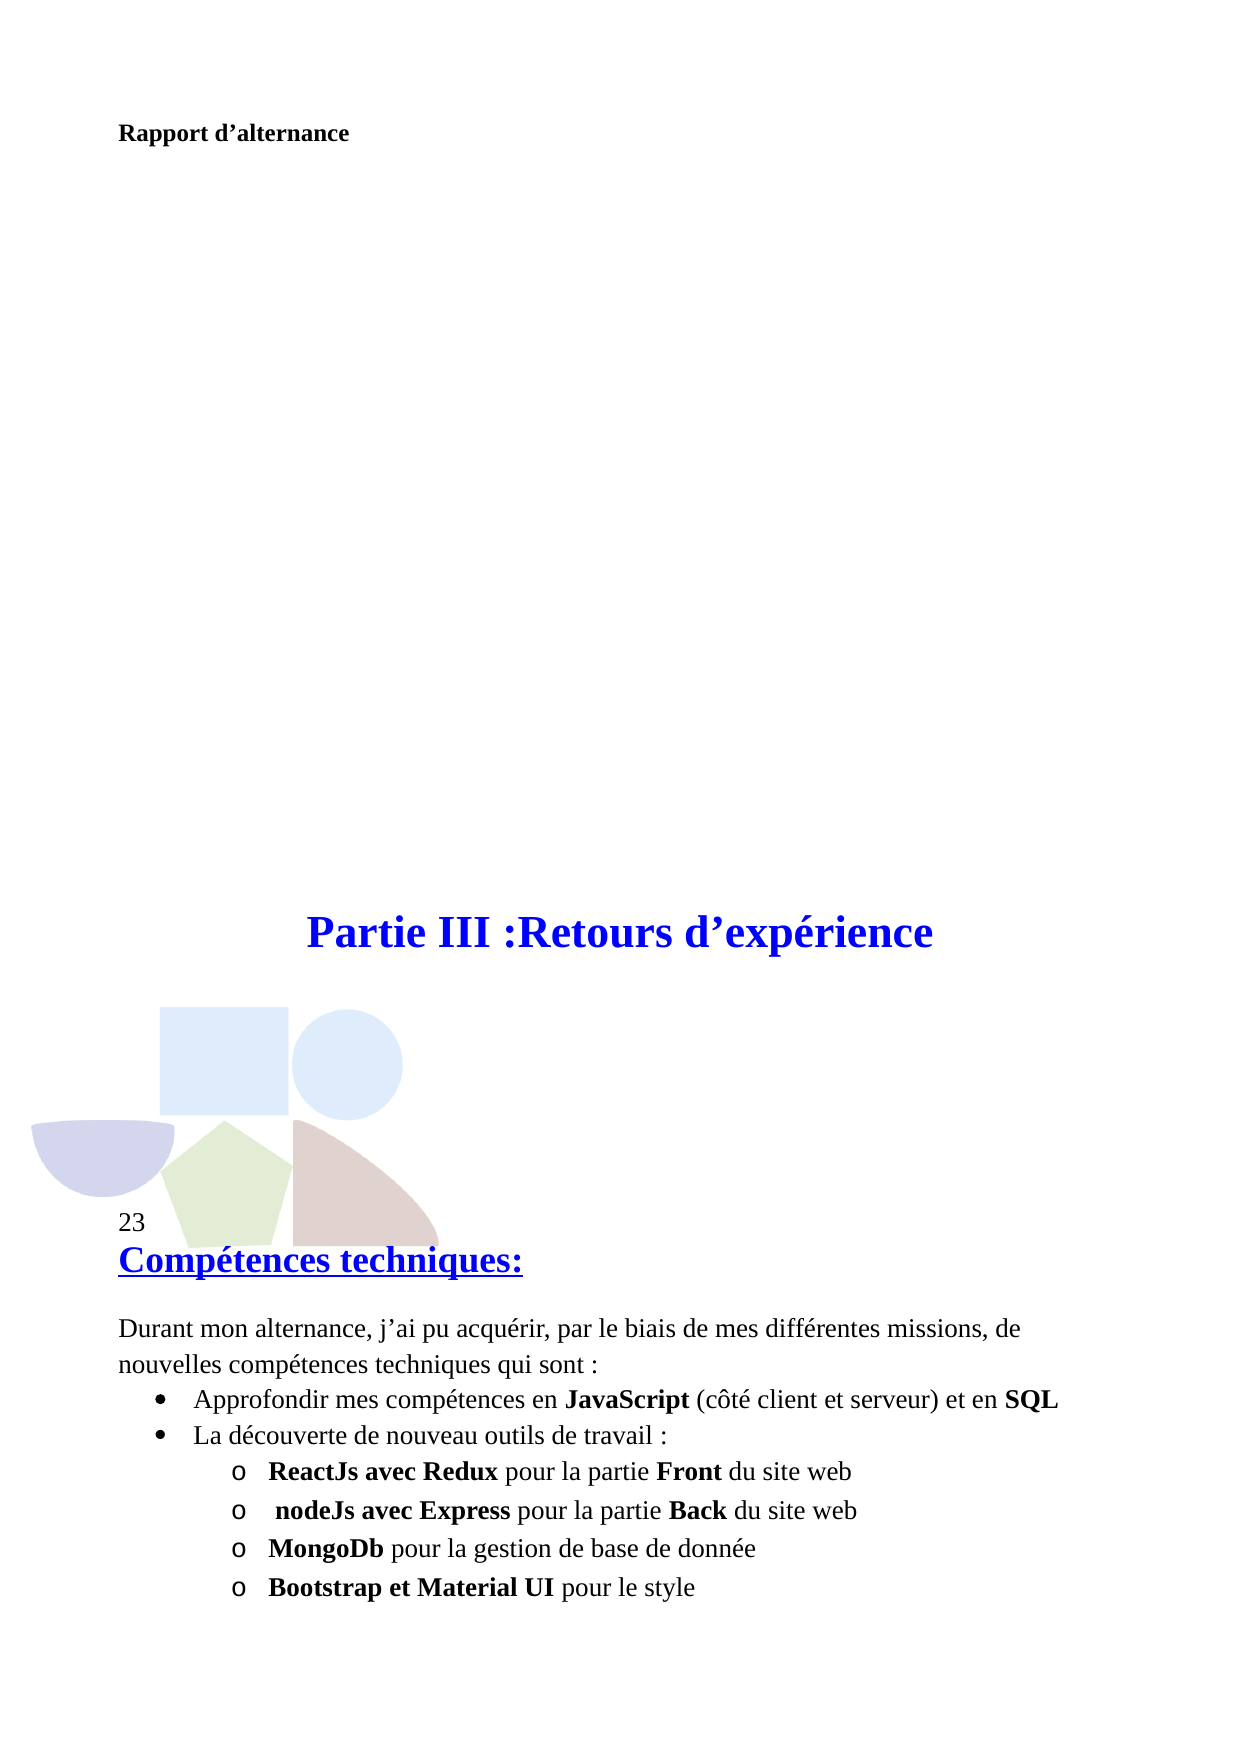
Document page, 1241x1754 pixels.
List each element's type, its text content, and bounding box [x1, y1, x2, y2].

subtitle Compétences techniques: [118, 1238, 1122, 1281]
list nodeJs avec Express pour la partie Back du site web [231, 1494, 1122, 1527]
list ReactJs avec Redux pour la partie Front du site web [231, 1455, 1122, 1489]
list La découverte de nouveau outils de travail : [156, 1419, 1122, 1451]
text Partie III :Retours d’expérience [118, 905, 1122, 957]
list Approfondir mes compétences en JavaScript (côté client et serveur) et en SQL [156, 1383, 1122, 1415]
text Durant mon alternance, j’ai pu acquérir, par le biais de mes différentes missions, de nouvelles compétences techniques qui sont : [118, 1312, 1122, 1379]
list MongoDb pour la gestion de base de donnée [231, 1532, 1122, 1566]
picture [31, 1007, 439, 1248]
text 24 [439, 1207, 1122, 1238]
list Bootstrap et Material UI pour le style [231, 1571, 1122, 1604]
